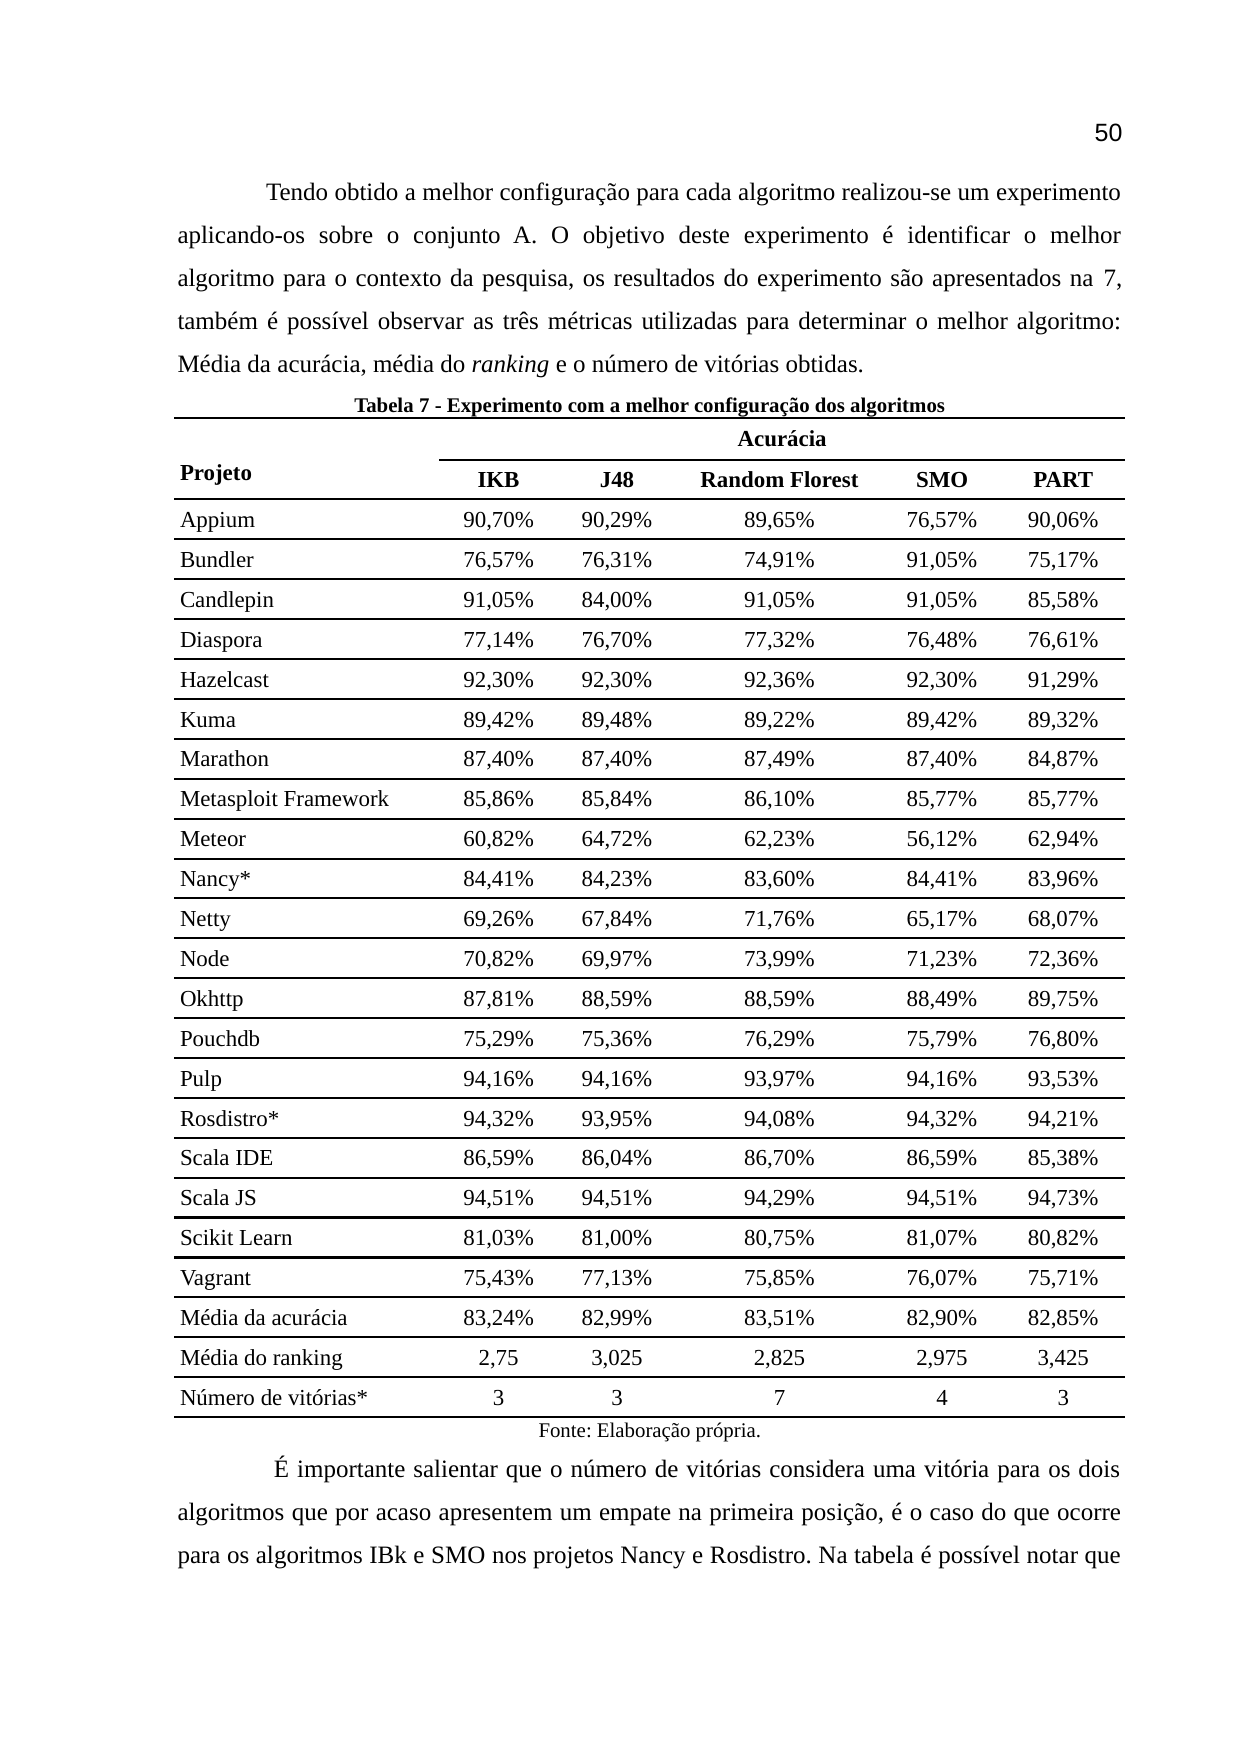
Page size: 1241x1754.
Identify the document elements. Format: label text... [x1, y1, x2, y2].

table_cell 76,48% [883, 620, 1001, 658]
table_cell 94,08% [676, 1099, 882, 1137]
table_cell 81,03% [439, 1219, 557, 1256]
table_cell 89,32% [1001, 700, 1125, 738]
table_cell Pulp [174, 1059, 439, 1097]
table_cell 94,73% [1001, 1179, 1125, 1216]
table_cell 76,29% [676, 1019, 882, 1057]
table_cell 94,16% [558, 1059, 676, 1097]
table_cell Diaspora [174, 620, 439, 658]
table_cell Média do ranking [174, 1338, 439, 1376]
table_cell Média da acurácia [174, 1298, 439, 1336]
table_cell 83,24% [439, 1298, 557, 1336]
table_cell Scala IDE [174, 1139, 439, 1177]
table_cell 94,51% [439, 1179, 557, 1216]
table_cell 86,04% [558, 1139, 676, 1177]
table_cell 77,13% [558, 1259, 676, 1296]
table_cell 3 [1001, 1378, 1125, 1416]
table_cell 92,30% [883, 660, 1001, 698]
text É importante salientar que o número de vitórias considera uma vitória para os dois algoritmos que por acaso apresentem um empate na primeira posição, é o caso do que ocorre para os algoritmos IBk e SMO nos projetos Nancy e Rosdistro. Na tabela é possível notar que [177, 1454, 1122, 1569]
table_cell 91,29% [1001, 660, 1125, 698]
table_cell 92,30% [439, 660, 557, 698]
table_cell 89,75% [1001, 979, 1125, 1017]
table_cell Netty [174, 899, 439, 937]
table_cell 85,77% [1001, 780, 1125, 817]
table_cell 87,40% [883, 740, 1001, 778]
table_header Projeto [174, 419, 439, 498]
table_cell 84,00% [558, 580, 676, 618]
table_cell 88,49% [883, 979, 1001, 1017]
table_cell 86,59% [883, 1139, 1001, 1177]
table_cell Kuma [174, 700, 439, 738]
table_cell 4 [883, 1378, 1001, 1416]
table_cell 89,48% [558, 700, 676, 738]
table_cell 83,51% [676, 1298, 882, 1336]
table_cell 85,38% [1001, 1139, 1125, 1177]
table_cell 62,94% [1001, 820, 1125, 857]
table_cell 80,82% [1001, 1219, 1125, 1256]
table_cell 94,16% [883, 1059, 1001, 1097]
table_cell 68,07% [1001, 899, 1125, 937]
table_cell 73,99% [676, 939, 882, 977]
table_cell 72,36% [1001, 939, 1125, 977]
table_cell 2,75 [439, 1338, 557, 1376]
table_cell 90,70% [439, 500, 557, 538]
table_cell 87,49% [676, 740, 882, 778]
table_cell 75,17% [1001, 540, 1125, 578]
table_cell Metasploit Framework [174, 780, 439, 817]
table_cell 7 [676, 1378, 882, 1416]
table_cell Meteor [174, 820, 439, 857]
table_cell 88,59% [558, 979, 676, 1017]
table_cell 67,84% [558, 899, 676, 937]
table_cell 94,21% [1001, 1099, 1125, 1137]
table_cell 71,76% [676, 899, 882, 937]
table_header Acurácia [439, 419, 1125, 458]
table_cell 84,23% [558, 860, 676, 897]
table_cell 91,05% [676, 580, 882, 618]
table_cell 56,12% [883, 820, 1001, 857]
table_cell 77,32% [676, 620, 882, 658]
table_cell 84,41% [439, 860, 557, 897]
table_cell 85,86% [439, 780, 557, 817]
table_cell 86,10% [676, 780, 882, 817]
table_cell 64,72% [558, 820, 676, 857]
table_cell 75,71% [1001, 1259, 1125, 1296]
table_cell 89,42% [439, 700, 557, 738]
table_cell 94,51% [558, 1179, 676, 1216]
table_cell 92,36% [676, 660, 882, 698]
table_cell 2,825 [676, 1338, 882, 1376]
table_cell 69,26% [439, 899, 557, 937]
table_cell Hazelcast [174, 660, 439, 698]
table_cell 81,07% [883, 1219, 1001, 1256]
table_cell 94,32% [883, 1099, 1001, 1137]
table_cell Random Florest [676, 461, 882, 498]
table_cell 91,05% [883, 580, 1001, 618]
table_cell 82,90% [883, 1298, 1001, 1336]
table_cell PART [1001, 461, 1125, 498]
table_cell Appium [174, 500, 439, 538]
table_cell Marathon [174, 740, 439, 778]
table_cell 92,30% [558, 660, 676, 698]
table_cell 65,17% [883, 899, 1001, 937]
table_cell 89,22% [676, 700, 882, 738]
table_cell 85,77% [883, 780, 1001, 817]
table_cell 70,82% [439, 939, 557, 977]
table_cell 62,23% [676, 820, 882, 857]
table_cell 76,57% [439, 540, 557, 578]
table_cell 88,59% [676, 979, 882, 1017]
table_cell J48 [558, 461, 676, 498]
table_cell Rosdistro* [174, 1099, 439, 1137]
table_cell Scikit Learn [174, 1219, 439, 1256]
table_cell IKB [439, 461, 557, 498]
table_cell 84,87% [1001, 740, 1125, 778]
table_cell Candlepin [174, 580, 439, 618]
table_cell 74,91% [676, 540, 882, 578]
table_cell 83,96% [1001, 860, 1125, 897]
table_cell 83,60% [676, 860, 882, 897]
table_cell 80,75% [676, 1219, 882, 1256]
table_cell 85,58% [1001, 580, 1125, 618]
table_cell 90,06% [1001, 500, 1125, 538]
table_cell 76,80% [1001, 1019, 1125, 1057]
table_cell 3 [558, 1378, 676, 1416]
table_cell Node [174, 939, 439, 977]
table_cell 89,65% [676, 500, 882, 538]
table_cell 3 [439, 1378, 557, 1416]
text Fonte: Elaboração própria. [177, 1418, 1122, 1442]
table_cell 75,36% [558, 1019, 676, 1057]
table_cell SMO [883, 461, 1001, 498]
table_cell 90,29% [558, 500, 676, 538]
table_cell Número de vitórias* [174, 1378, 439, 1416]
table_cell 2,975 [883, 1338, 1001, 1376]
table_cell 69,97% [558, 939, 676, 977]
table_cell 75,79% [883, 1019, 1001, 1057]
table_cell 76,31% [558, 540, 676, 578]
table_cell 82,85% [1001, 1298, 1125, 1336]
table_cell 94,32% [439, 1099, 557, 1137]
table_cell 3,425 [1001, 1338, 1125, 1376]
table_cell 94,16% [439, 1059, 557, 1097]
text Tendo obtido a melhor configuração para cada algoritmo realizou-se um experimento aplicando-os sobre o conjunto A. O objetivo deste experimento é identificar o melhor algoritmo para o contexto da pesquisa, os resultados do experimento são apresentados na Tabela 7, também é possível observar as três métricas utilizadas para determinar o melhor algoritmo: Média da acurácia, média do ranking e o número de vitórias obtidas. [177, 177, 1122, 378]
table_cell Okhttp [174, 979, 439, 1017]
table_cell 76,57% [883, 500, 1001, 538]
table_cell 3,025 [558, 1338, 676, 1376]
table_cell Vagrant [174, 1259, 439, 1296]
table_cell 84,41% [883, 860, 1001, 897]
table_cell Scala JS [174, 1179, 439, 1216]
table_cell 75,29% [439, 1019, 557, 1057]
table_cell 94,29% [676, 1179, 882, 1216]
table_cell 87,40% [558, 740, 676, 778]
text Tabela 7 - Experimento com a melhor configuração dos algoritmos [177, 393, 1122, 417]
table_cell 94,51% [883, 1179, 1001, 1216]
table_cell 93,53% [1001, 1059, 1125, 1097]
table_cell 93,95% [558, 1099, 676, 1137]
table_cell 75,85% [676, 1259, 882, 1296]
table_cell 93,97% [676, 1059, 882, 1097]
table_cell 89,42% [883, 700, 1001, 738]
table_cell 91,05% [883, 540, 1001, 578]
table_cell Bundler [174, 540, 439, 578]
table_cell 86,70% [676, 1139, 882, 1177]
table_cell 75,43% [439, 1259, 557, 1296]
table_cell 81,00% [558, 1219, 676, 1256]
table_cell 76,61% [1001, 620, 1125, 658]
table_cell 85,84% [558, 780, 676, 817]
table_cell 77,14% [439, 620, 557, 658]
table_cell 91,05% [439, 580, 557, 618]
table_cell 76,07% [883, 1259, 1001, 1296]
table_cell 86,59% [439, 1139, 557, 1177]
table_cell Pouchdb [174, 1019, 439, 1057]
table_cell 76,70% [558, 620, 676, 658]
table_cell 82,99% [558, 1298, 676, 1336]
table_cell Nancy* [174, 860, 439, 897]
table_cell 71,23% [883, 939, 1001, 977]
table_cell 60,82% [439, 820, 557, 857]
table_cell 87,81% [439, 979, 557, 1017]
table_cell 87,40% [439, 740, 557, 778]
